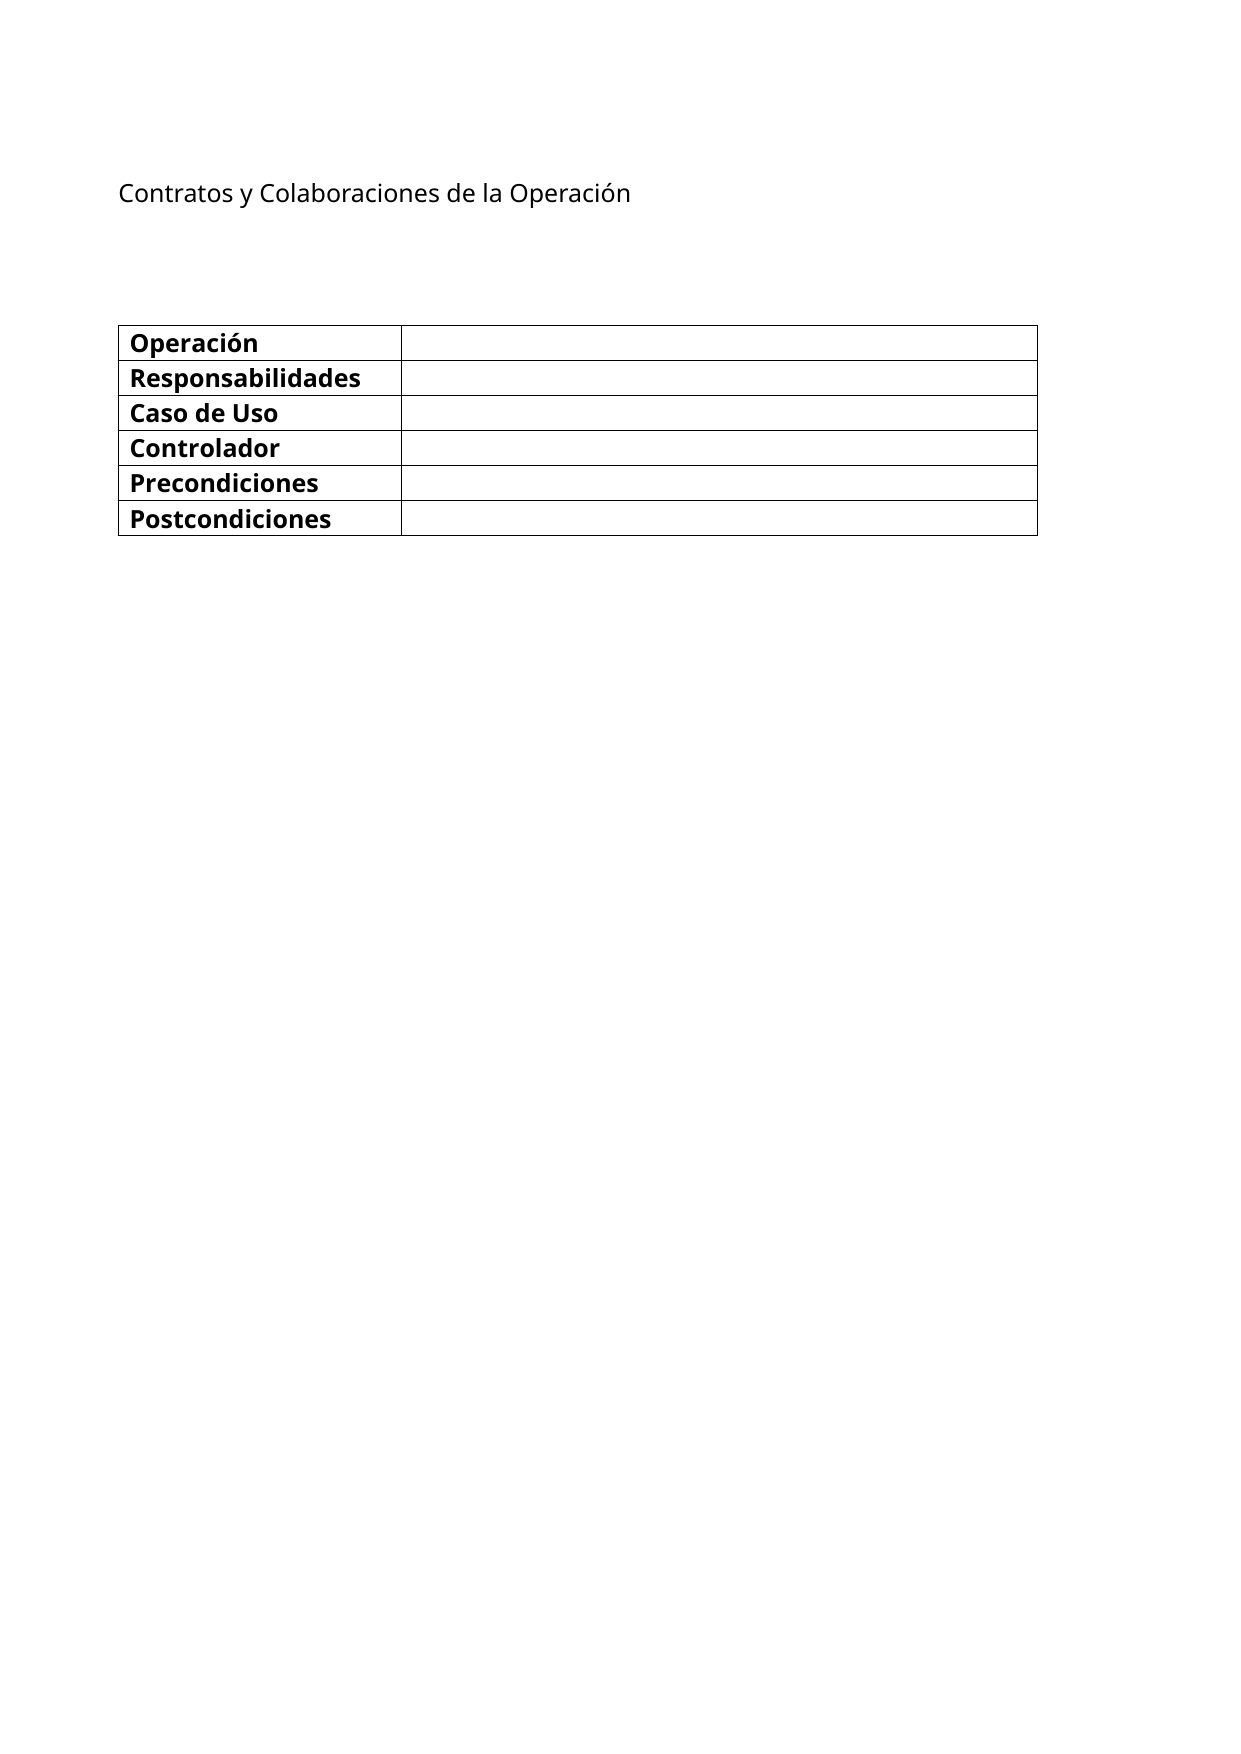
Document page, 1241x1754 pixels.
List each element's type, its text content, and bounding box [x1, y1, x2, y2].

table_cell Caso de Uso [119, 396, 401, 430]
table_cell Postcondiciones [119, 501, 401, 535]
table_cell Precondiciones [119, 466, 401, 500]
text Contratos y Colaboraciones de la Operación [118, 176, 1122, 210]
table_header Operación [119, 326, 401, 360]
table_cell Controlador [119, 431, 401, 465]
table_cell [402, 466, 1037, 500]
table_cell [402, 501, 1037, 535]
table_header [402, 326, 1037, 360]
table_cell [402, 361, 1037, 395]
table_cell [402, 431, 1037, 465]
table_cell [402, 396, 1037, 430]
table_cell Responsabilidades [119, 361, 401, 395]
